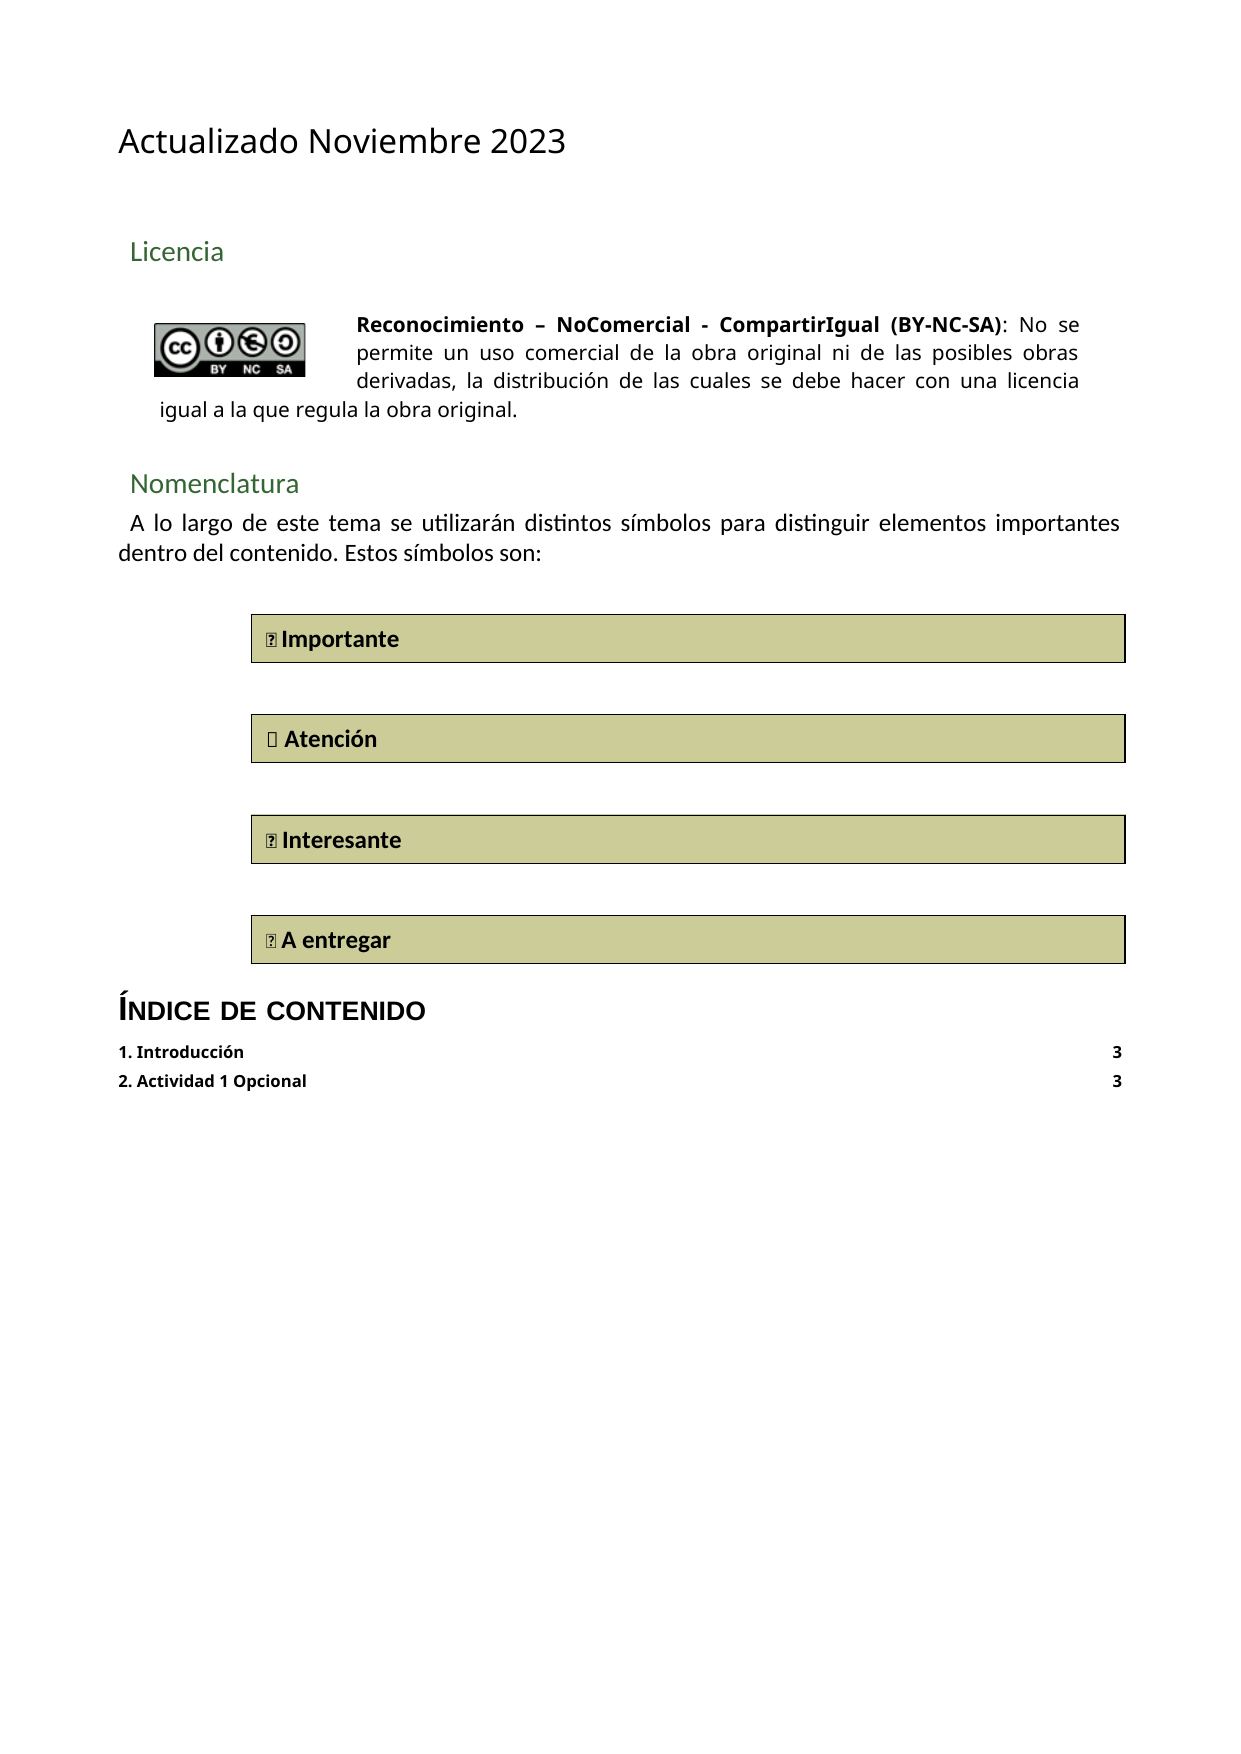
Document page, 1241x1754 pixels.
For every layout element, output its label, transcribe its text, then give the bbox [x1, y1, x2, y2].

text Licencia [118, 233, 1122, 268]
text Índice de contenido [118, 989, 1122, 1028]
text 📕 A entregar [252, 916, 1124, 963]
text 1. Introducción 3 [118, 1040, 1122, 1063]
text ❕ Atención [252, 715, 1124, 762]
text Actualizado Noviembre 2023 [118, 118, 1122, 163]
text Reconocimiento – NoComercial - CompartirIgual (BY-NC-SA): No se permite un uso comercial de la obra original ni de las posibles obras derivadas, la distribución de las cuales se debe hacer con una licencia igual a la que regula la obra original. [159, 310, 1080, 423]
text A lo largo de este tema se utilizarán distintos símbolos para distinguir elementos importantes dentro del contenido. Estos símbolos son: [118, 507, 1122, 568]
text 📖 Importante [252, 615, 1124, 662]
text 2. Actividad 1 Opcional 3 [118, 1069, 1122, 1092]
text Nomenclatura [118, 465, 1122, 500]
picture [154, 323, 306, 377]
text 💬 Interesante [252, 816, 1124, 863]
